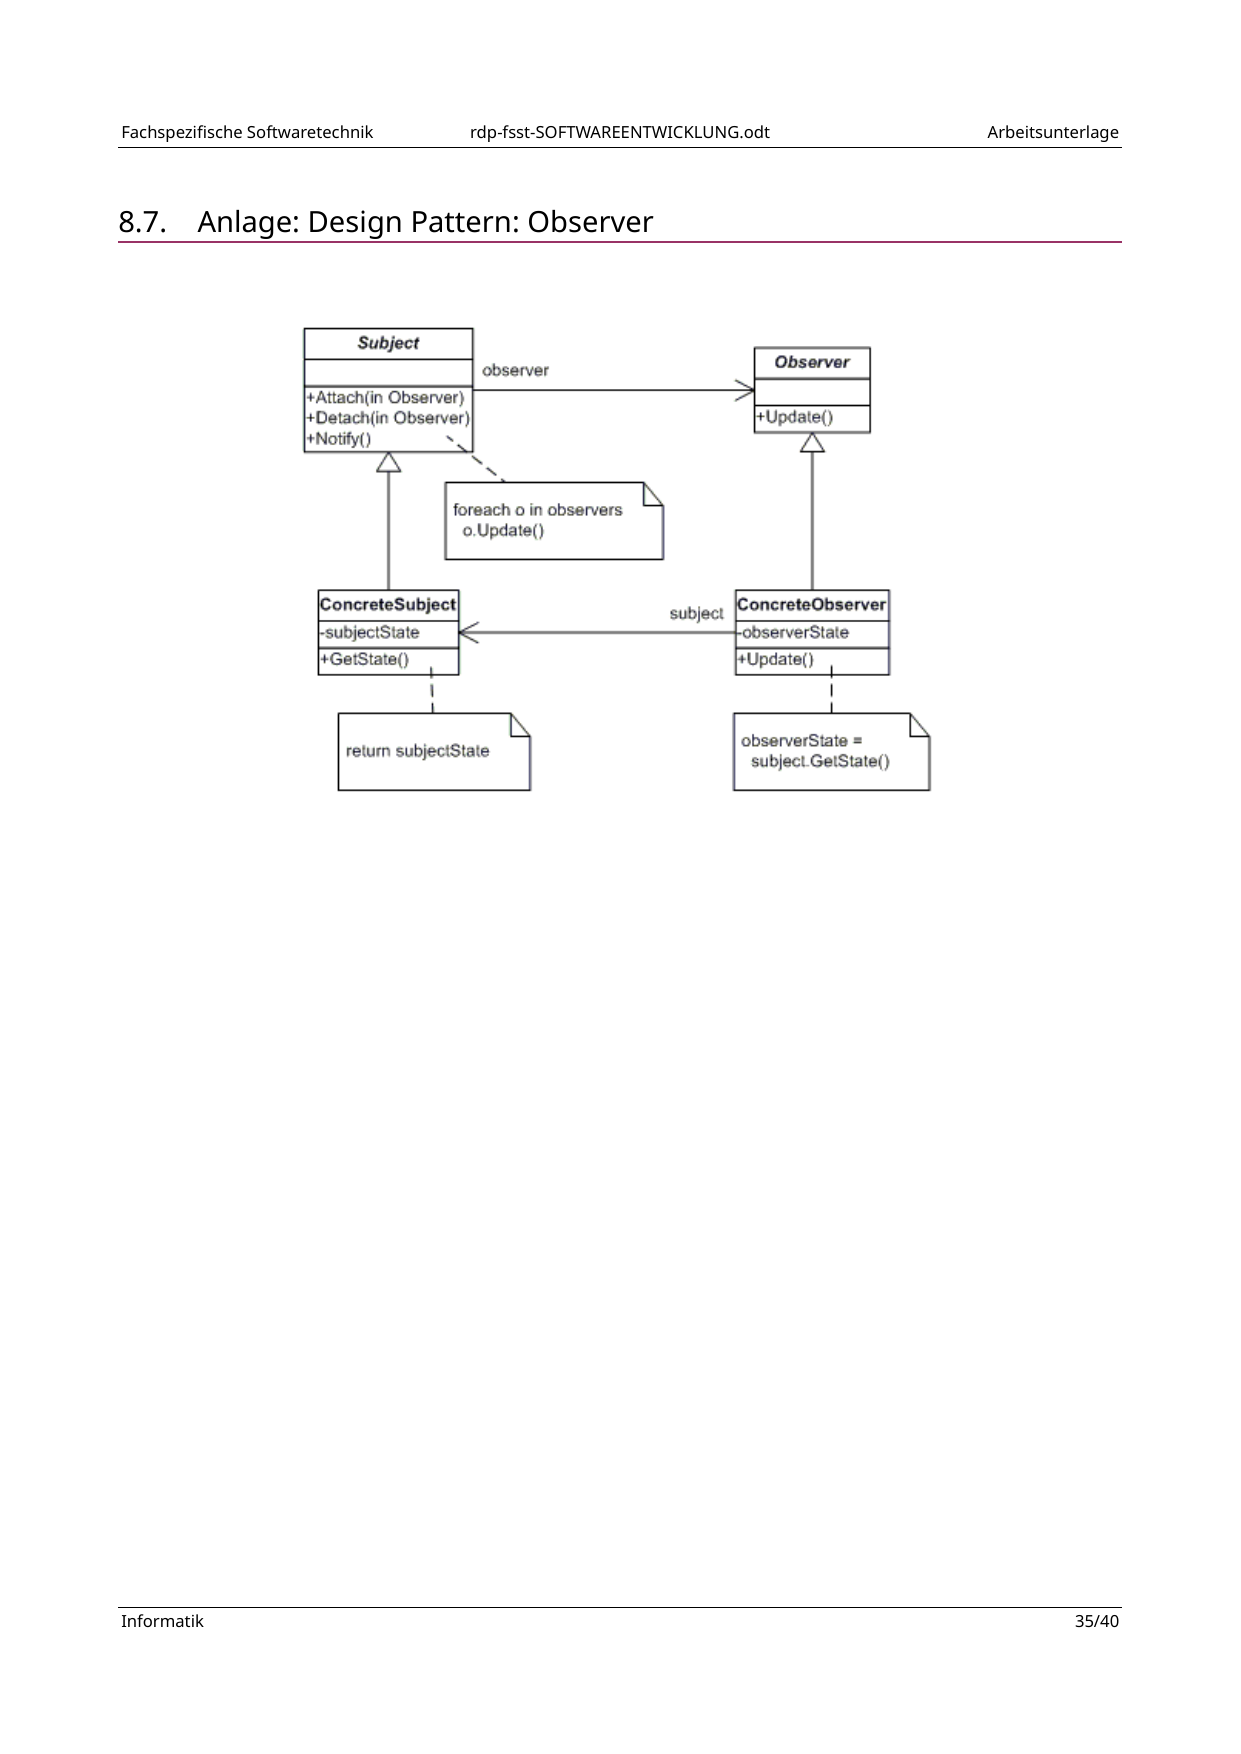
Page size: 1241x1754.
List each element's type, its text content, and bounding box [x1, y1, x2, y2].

subtitle Anlage: Design Pattern: Observer [118, 201, 1122, 241]
picture [301, 325, 939, 799]
